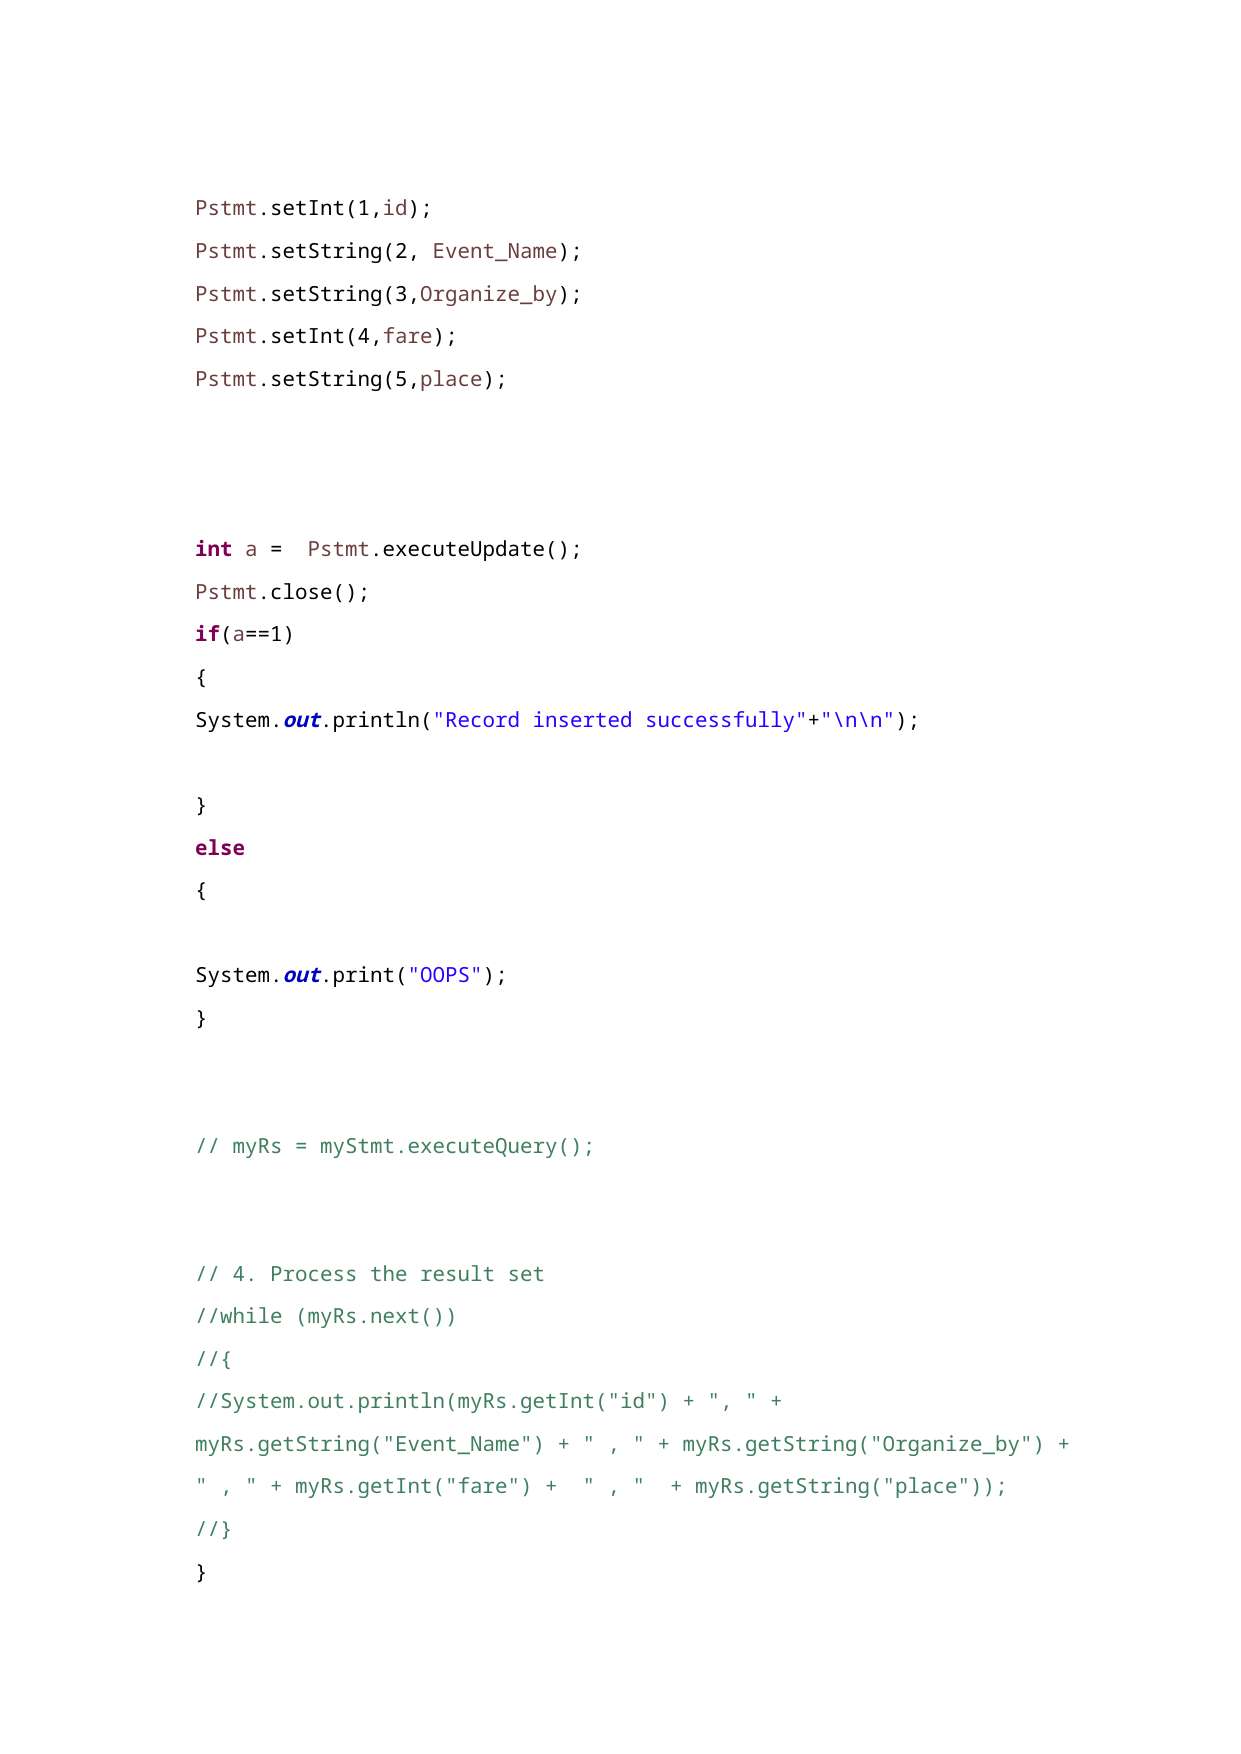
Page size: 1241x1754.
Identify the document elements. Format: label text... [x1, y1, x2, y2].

text } [195, 1557, 1075, 1585]
text int a = Pstmt.executeUpdate(); [195, 534, 1075, 563]
text Pstmt.setInt(1,id); [195, 193, 1075, 222]
text if(a==1) [195, 619, 1075, 648]
text //{ [195, 1344, 1075, 1372]
text { [195, 662, 1075, 691]
text //System.out.println(myRs.getInt("id") + ", " + myRs.getString("Event_Name") + " , " + myRs.getString("Organize_by") + " , " + myRs.getInt("fare") + " , " + myRs.getString("place")); [195, 1386, 1075, 1500]
text { [195, 875, 1075, 904]
text Pstmt.setInt(4,fare); [195, 321, 1075, 350]
text } [195, 1003, 1075, 1031]
text //while (myRs.next()) [195, 1301, 1075, 1330]
text Pstmt.setString(3,Organize_by); [195, 279, 1075, 307]
text System.out.println("Record inserted successfully"+"\n\n"); [195, 705, 1075, 733]
text Pstmt.setString(2, Event_Name); [195, 236, 1075, 264]
text // 4. Process the result set [195, 1259, 1075, 1287]
text // myRs = myStmt.executeQuery(); [195, 1131, 1075, 1159]
text Pstmt.setString(5,place); [195, 364, 1075, 392]
text } [195, 790, 1075, 818]
text System.out.print("OOPS"); [195, 960, 1075, 989]
text //} [195, 1514, 1075, 1543]
text else [195, 833, 1075, 861]
text Pstmt.close(); [195, 577, 1075, 605]
